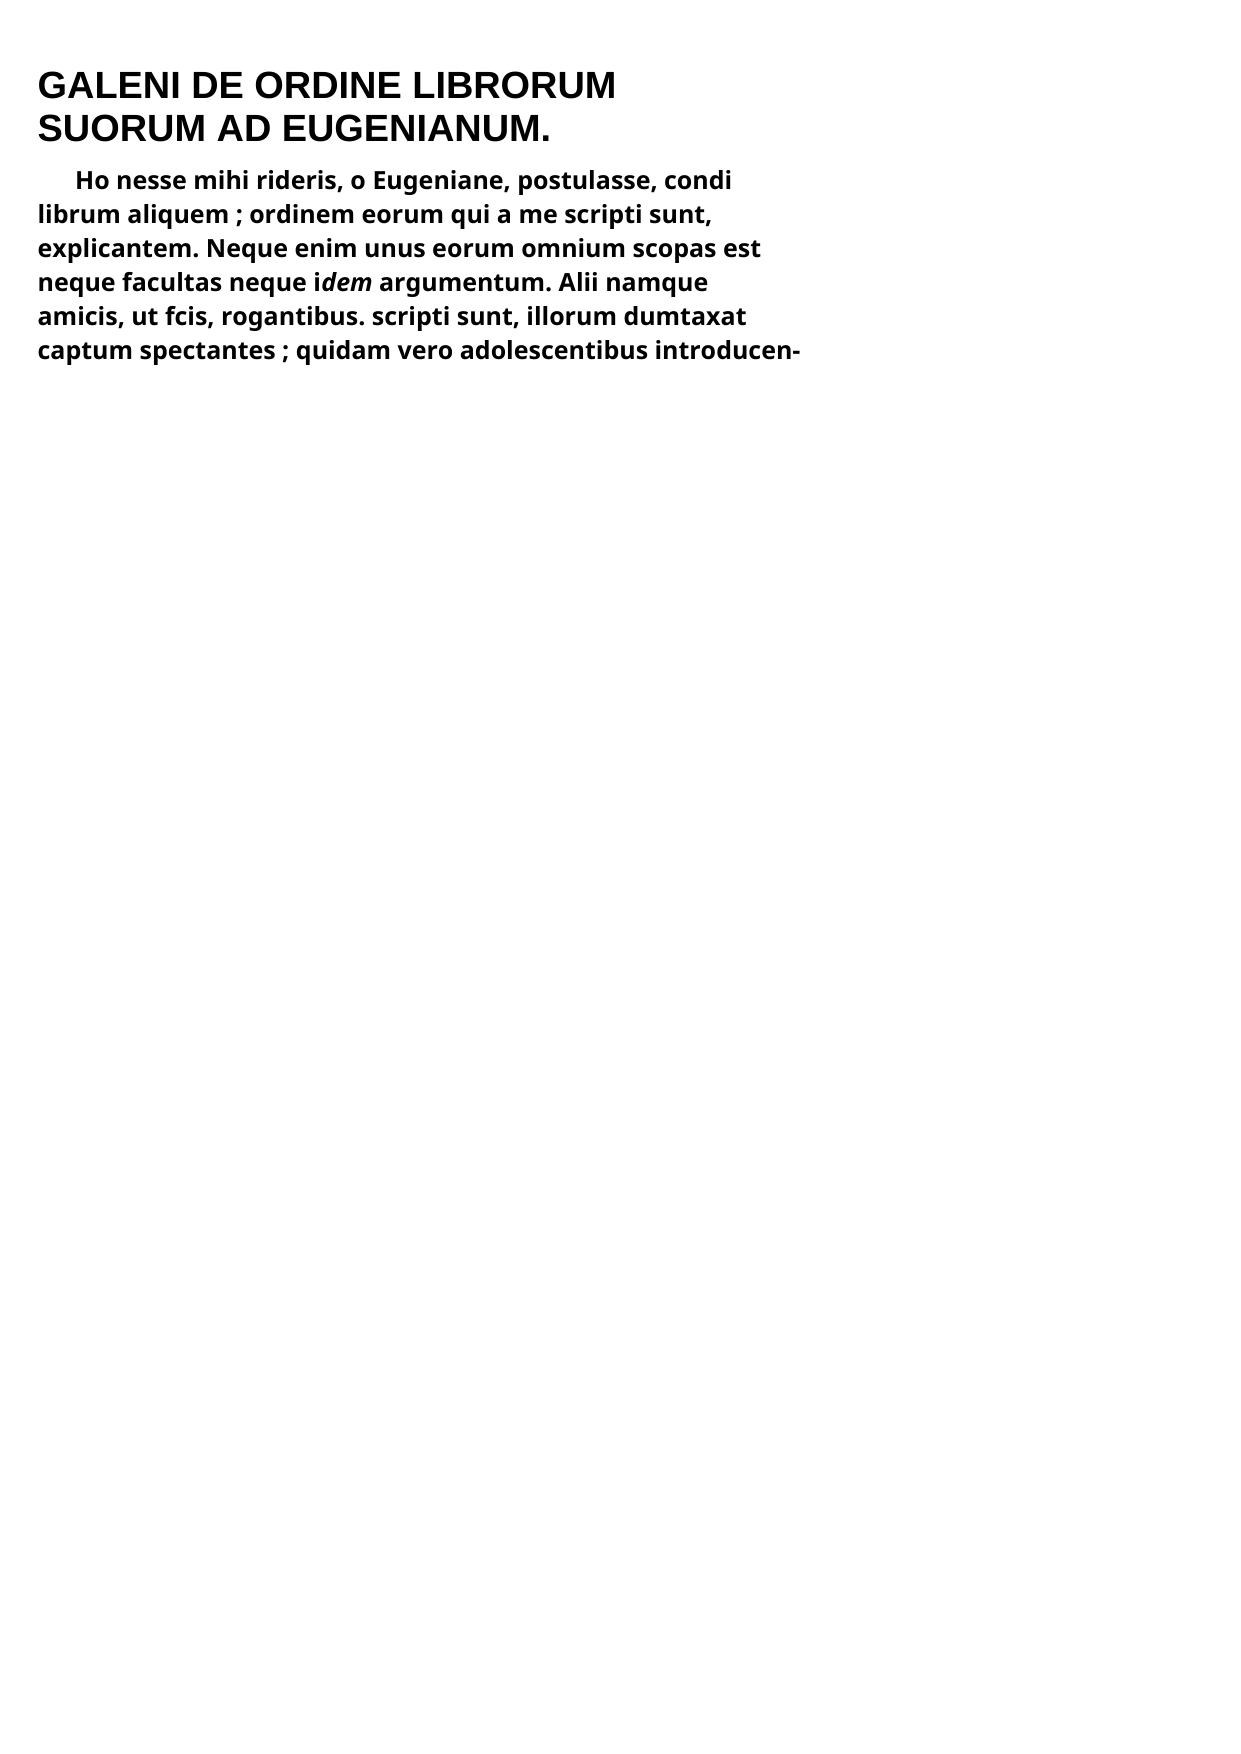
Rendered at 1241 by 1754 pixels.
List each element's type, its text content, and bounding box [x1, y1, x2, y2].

subtitle GALENI DE ORDINE LIBRORUM SUORUM AD EUGENIANUM. [37, 62, 1203, 150]
text Ho nesse mihi rideris, o Eugeniane, postulasse, condi librum aliquem ; ordinem eorum qui a me scripti sunt, explicantem. Neque enim unus eorum omnium scopas est neque facultas neque idem argumentum. Alii namque amicis, ut fcis, rogantibus. scripti sunt, illorum dumtaxat captum spectantes ; quidam vero adolescentibus introducen- [37, 162, 1203, 367]
